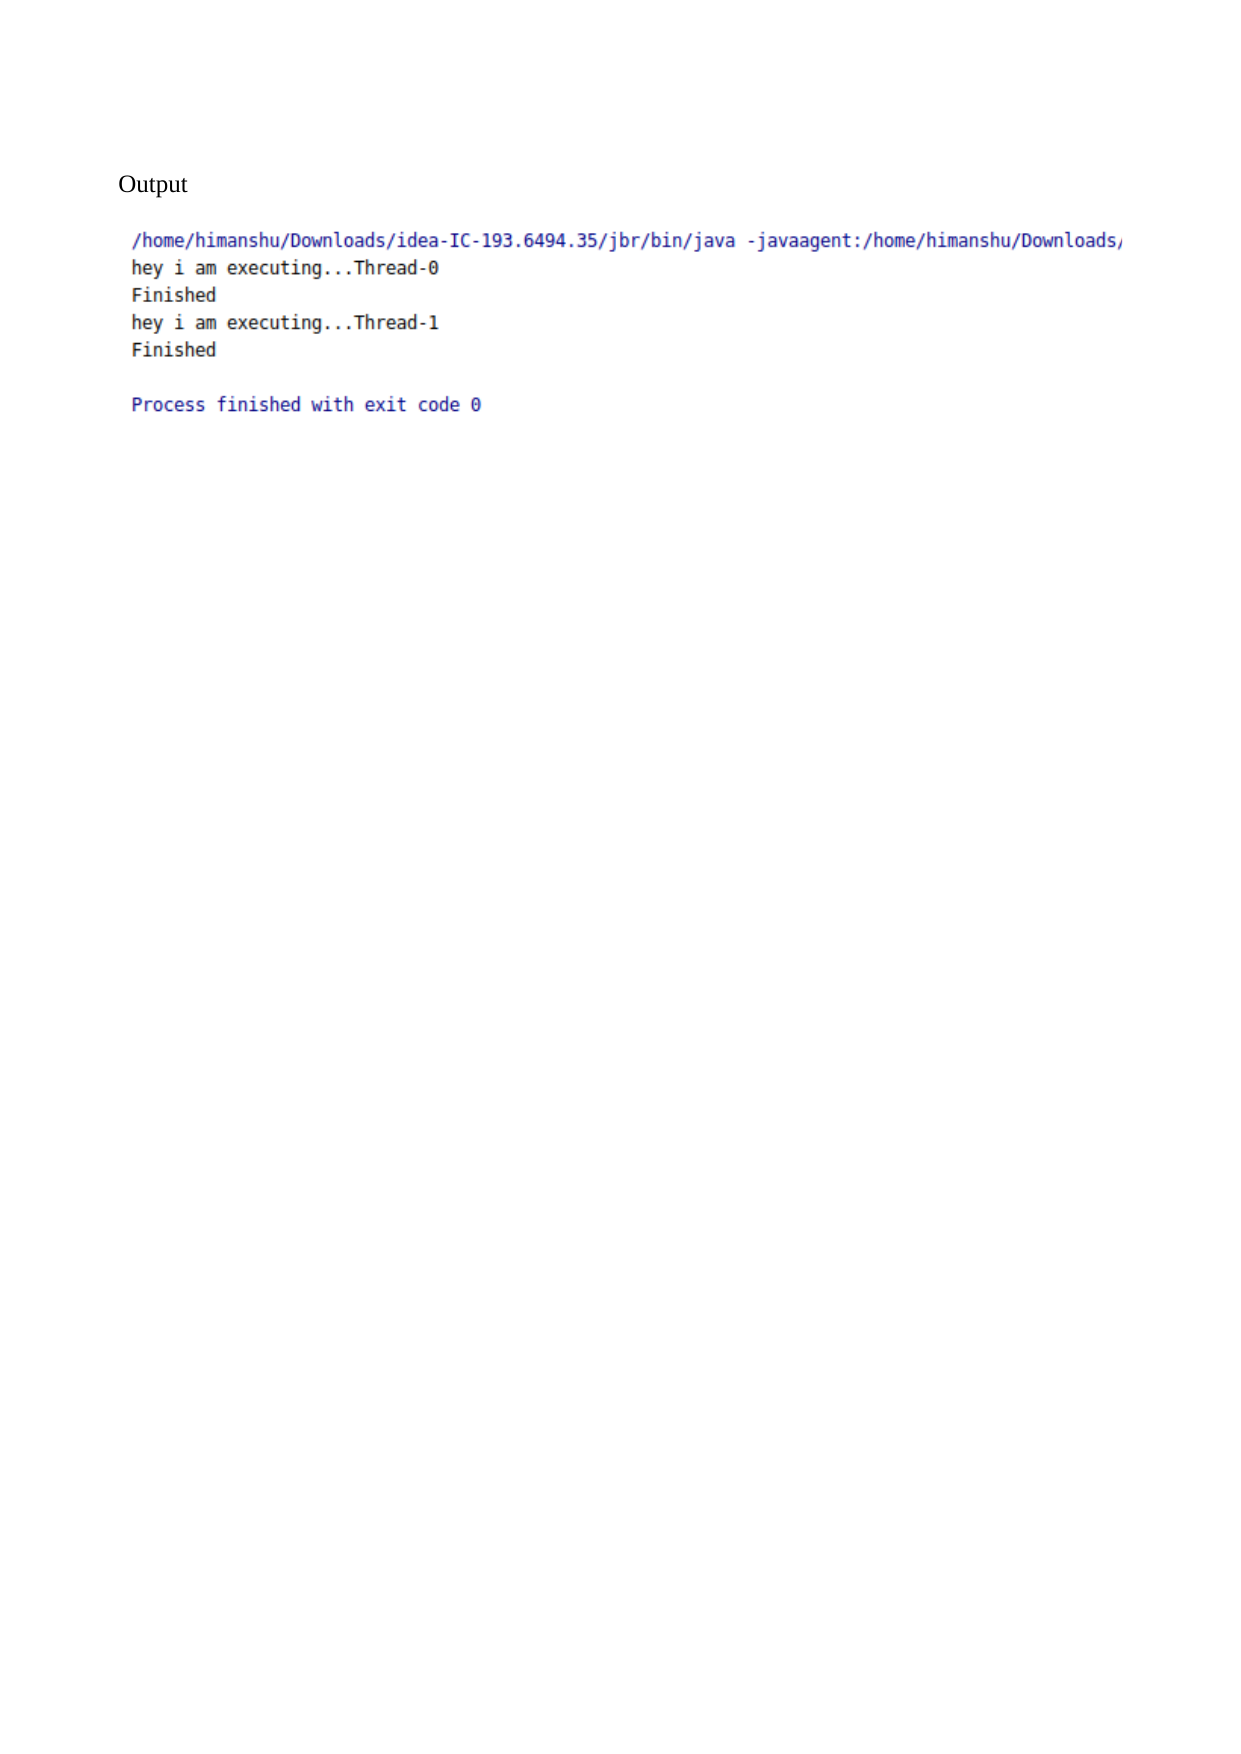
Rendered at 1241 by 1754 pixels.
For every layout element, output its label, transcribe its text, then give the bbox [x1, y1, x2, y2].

text Output [118, 169, 1122, 198]
picture [118, 227, 1123, 486]
